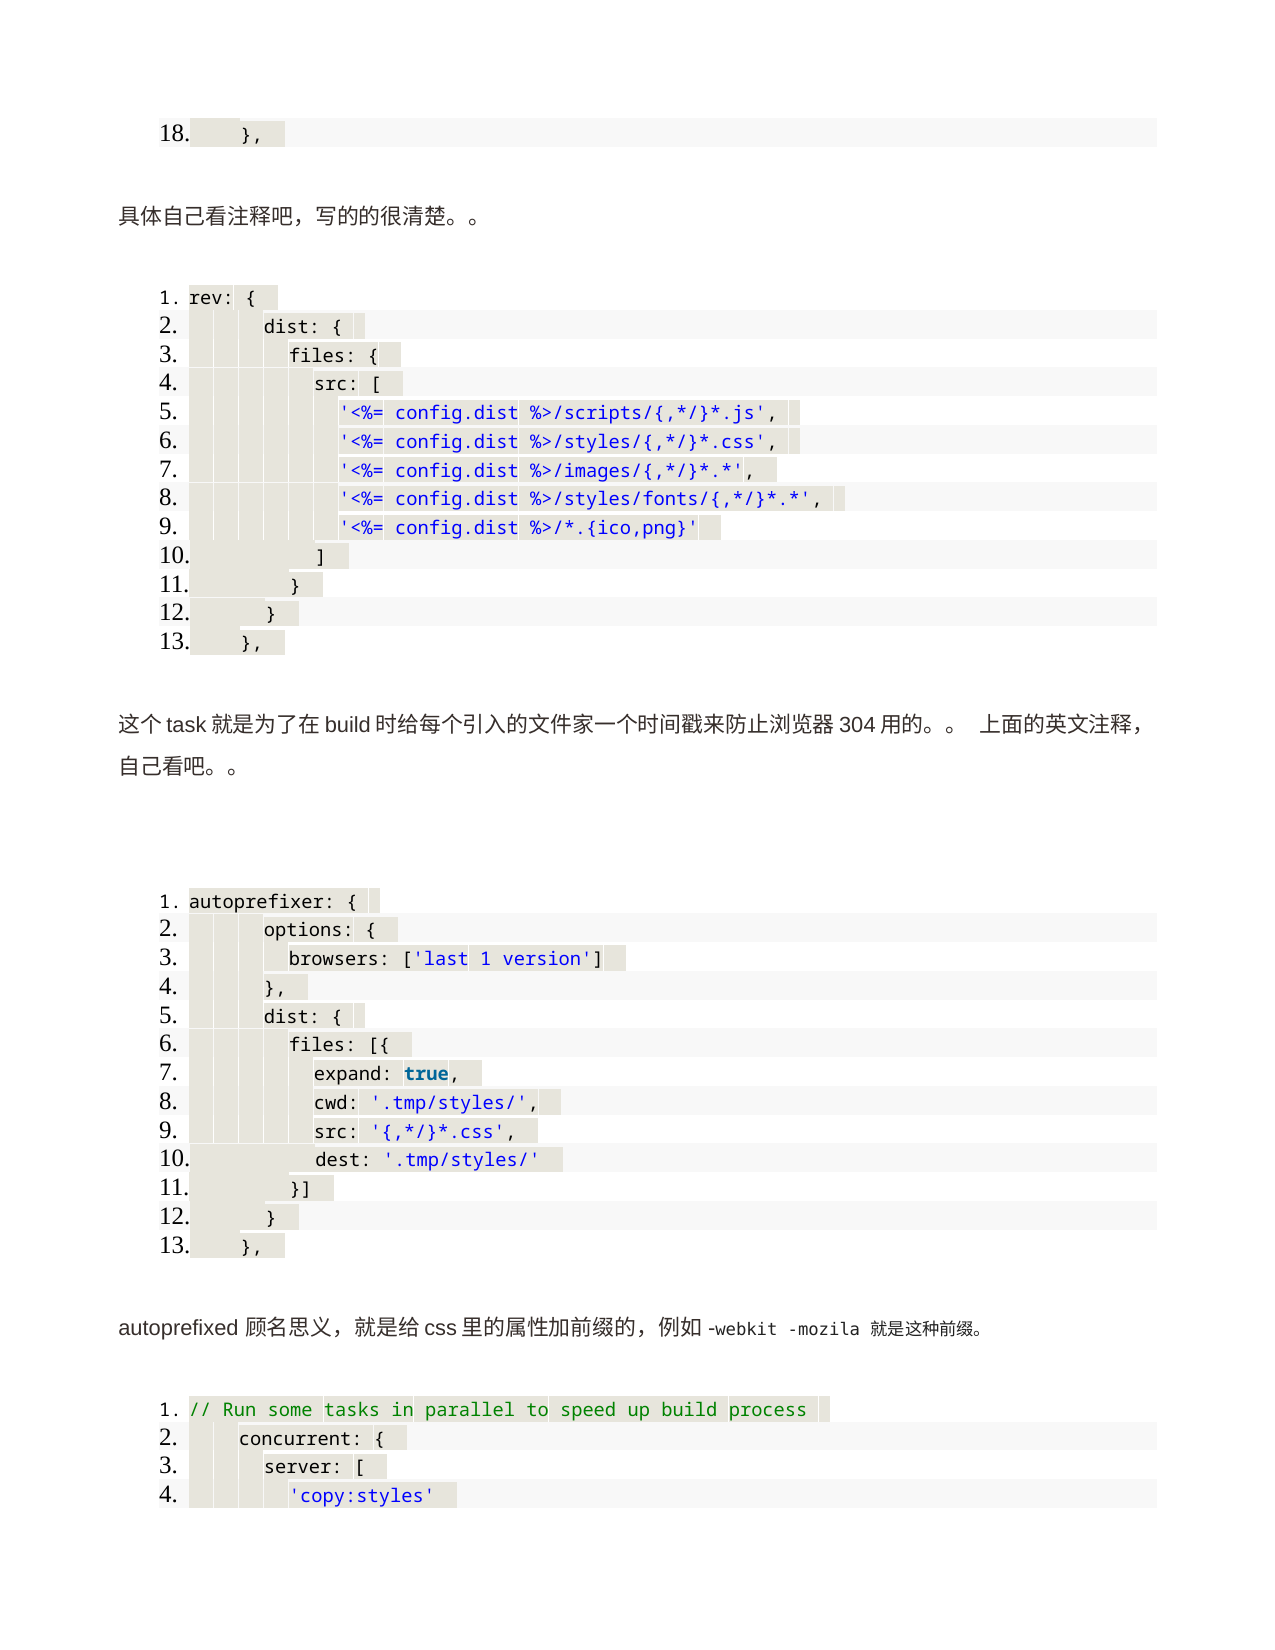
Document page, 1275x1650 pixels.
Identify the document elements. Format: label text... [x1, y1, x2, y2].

list } [159, 569, 1157, 597]
list browsers: ['last 1 version'] [159, 942, 1157, 971]
list expand: true, [159, 1057, 1157, 1086]
list src: '{,*/}*.css', [159, 1115, 1157, 1143]
list options: { [159, 913, 1157, 942]
list rev: { [159, 282, 1157, 310]
list }, [159, 1230, 1157, 1258]
list '<%= config.dist %>/scripts/{,*/}*.js', [159, 396, 1157, 425]
list server: [ [159, 1450, 1157, 1479]
list dist: { [159, 310, 1157, 339]
list }] [159, 1172, 1157, 1201]
list '<%= config.dist %>/*.{ico,png}' [159, 511, 1157, 540]
list dist: { [159, 1000, 1157, 1028]
list '<%= config.dist %>/styles/{,*/}*.css', [159, 425, 1157, 454]
list }, [159, 971, 1157, 1000]
text [javascript] view plaincopy [0, 1353, 1141, 1393]
list src: [ [159, 367, 1157, 396]
list } [159, 597, 1157, 626]
text autoprefixed 顾名思义，就是给css里的属性加前缀的，例如 -webkit -mozila 就是这种前缀。 [118, 1300, 1157, 1340]
text 具体自己看注释吧，写的的很清楚。。 [118, 188, 1157, 229]
list }, [159, 626, 1157, 655]
list '<%= config.dist %>/images/{,*/}*.*', [159, 454, 1157, 482]
list files: [{ [159, 1028, 1157, 1057]
list 'copy:styles' [159, 1479, 1157, 1508]
list } [159, 1201, 1157, 1230]
list dest: '.tmp/styles/' [159, 1143, 1157, 1172]
text [javascript] view plaincopy [0, 845, 1141, 885]
list }, [159, 118, 1157, 147]
list ] [159, 540, 1157, 569]
list autoprefixer: { [159, 885, 1157, 913]
list cwd: '.tmp/styles/', [159, 1086, 1157, 1115]
text 这个task就是为了在build时给每个引入的文件家一个时间戳来防止浏览器304用的。。 上面的英文注释，自己看吧。。 [118, 696, 1157, 779]
list '<%= config.dist %>/styles/fonts/{,*/}*.*', [159, 482, 1157, 511]
list files: { [159, 339, 1157, 367]
list // Run some tasks in parallel to speed up build process [159, 1393, 1157, 1422]
list concurrent: { [159, 1422, 1157, 1450]
text [javascript] view plaincopy [0, 241, 1141, 282]
